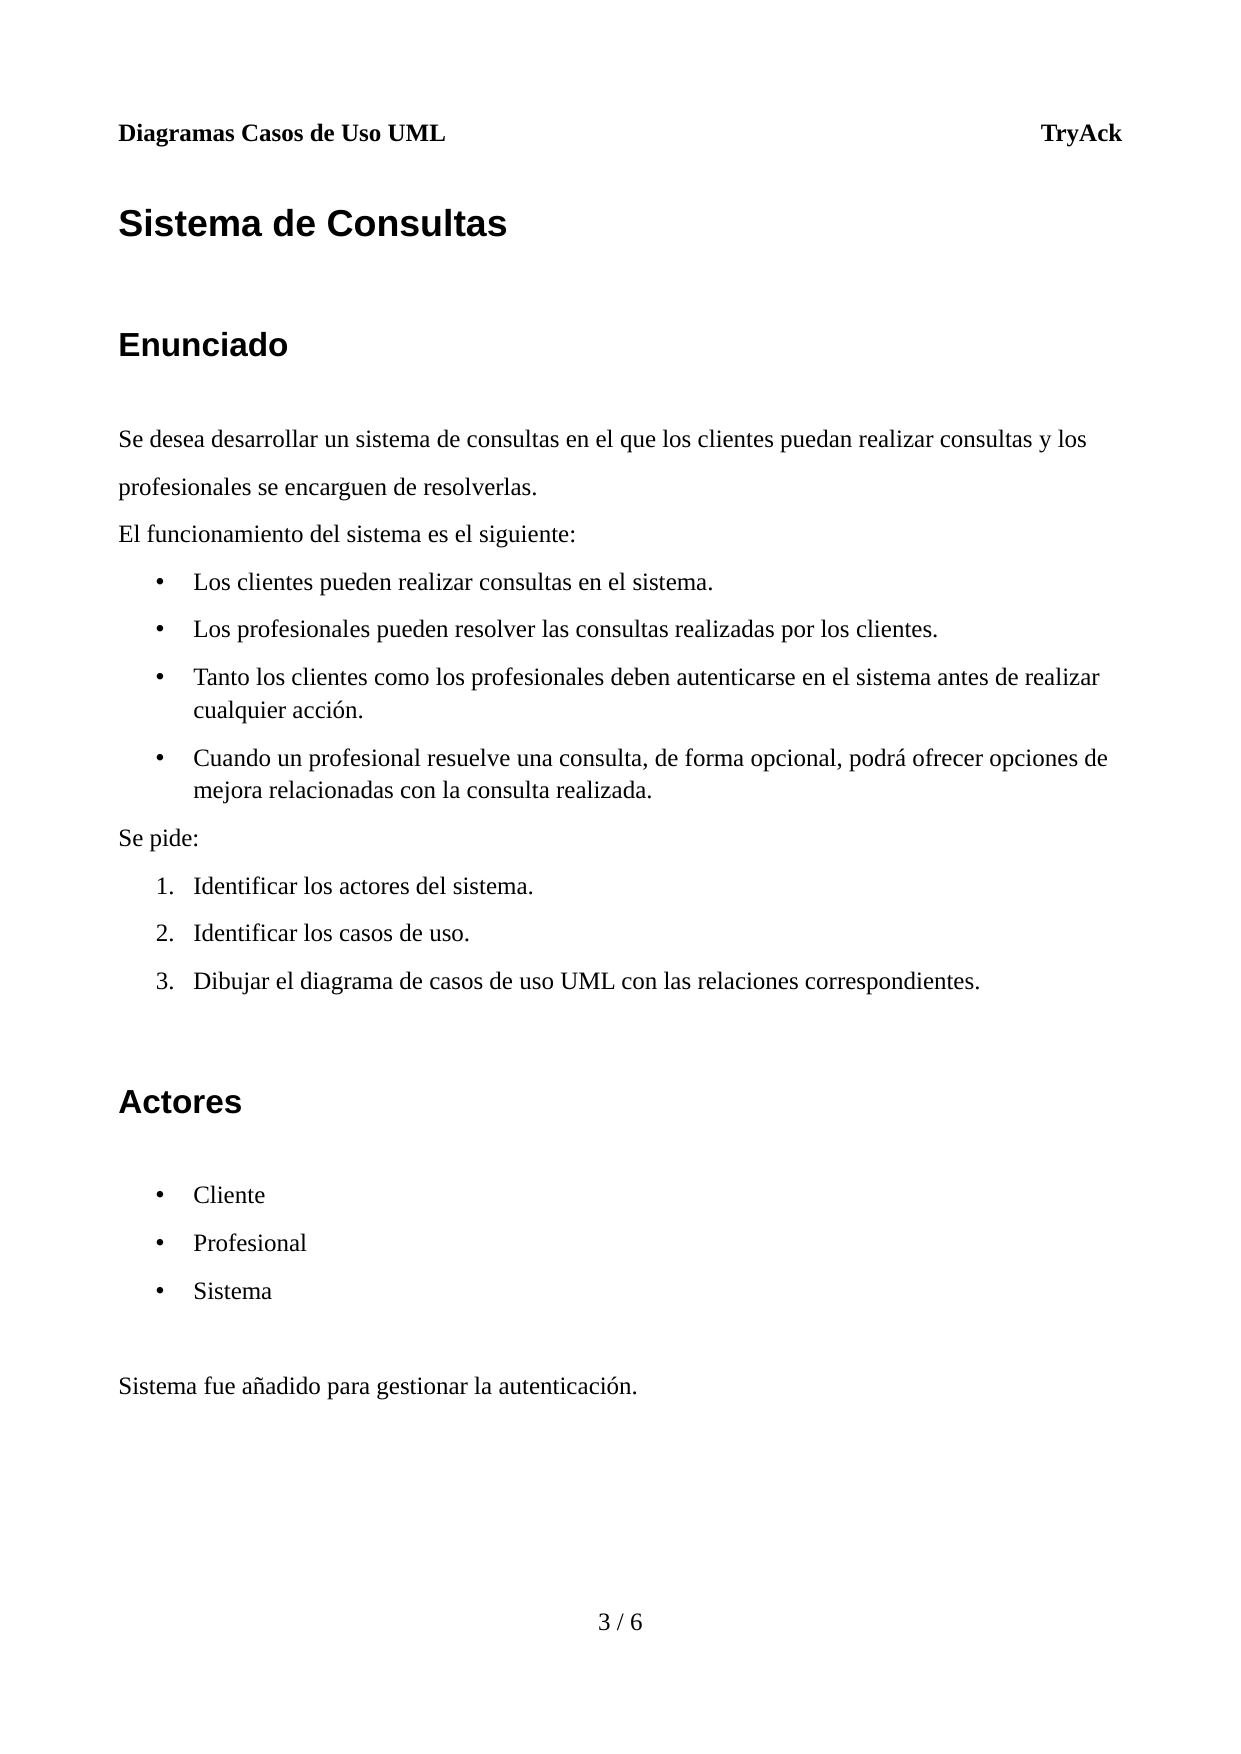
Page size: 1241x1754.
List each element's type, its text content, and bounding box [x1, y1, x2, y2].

list Sistema [156, 1276, 1122, 1304]
list Identificar los casos de uso. [156, 918, 1122, 947]
text Sistema fue añadido para gestionar la autenticación. [118, 1371, 1122, 1400]
text profesionales se encarguen de resolverlas. [118, 472, 1122, 500]
list Profesional [156, 1228, 1122, 1257]
list Los profesionales pueden resolver las consultas realizadas por los clientes. [156, 614, 1122, 643]
list Identificar los actores del sistema. [156, 871, 1122, 899]
list Dibujar el diagrama de casos de uso UML con las relaciones correspondientes. [156, 966, 1122, 995]
list Los clientes pueden realizar consultas en el sistema. [156, 567, 1122, 596]
text El funcionamiento del sistema es el siguiente: [118, 519, 1122, 548]
subtitle Actores [118, 1082, 1122, 1121]
subtitle Sistema de Consultas [118, 201, 1122, 244]
text Se desea desarrollar un sistema de consultas en el que los clientes puedan realizar consultas y los [118, 424, 1122, 453]
list Cuando un profesional resuelve una consulta, de forma opcional, podrá ofrecer opciones de mejora relacionadas con la consulta realizada. [156, 743, 1122, 804]
text Se pide: [118, 823, 1122, 852]
list Tanto los clientes como los profesionales deben autenticarse en el sistema antes de realizar cualquier acción. [156, 662, 1122, 724]
list Cliente [156, 1181, 1122, 1209]
subtitle Enunciado [118, 325, 1122, 364]
